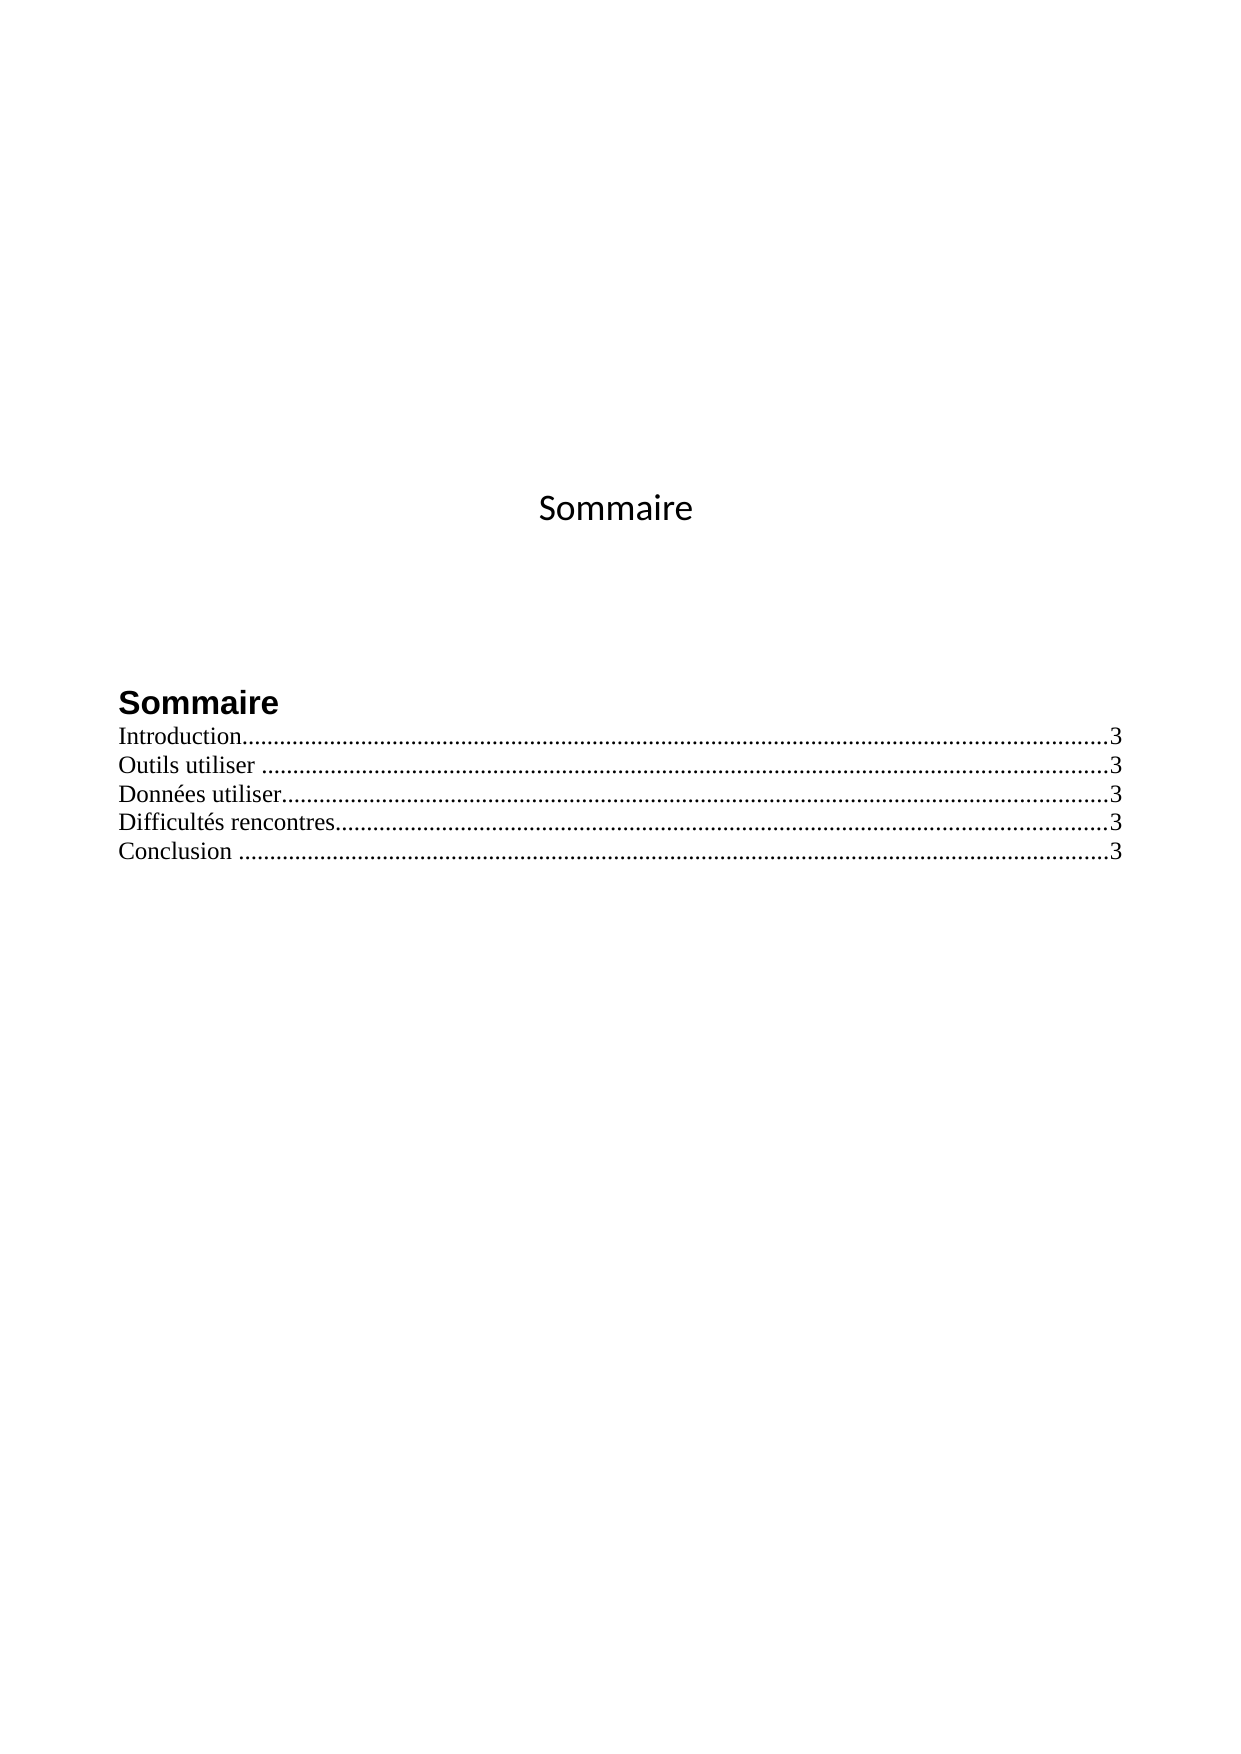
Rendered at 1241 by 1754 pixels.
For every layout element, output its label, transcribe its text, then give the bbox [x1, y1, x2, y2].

text Sommaire [118, 484, 1122, 530]
text Données utiliser 3 [118, 779, 1122, 807]
subtitle Sommaire [118, 683, 1122, 721]
text Conclusion 3 [118, 836, 1122, 865]
text Introduction 3 [118, 721, 1122, 750]
text Outils utiliser 3 [118, 750, 1122, 779]
text Difficultés rencontres 3 [118, 807, 1122, 836]
